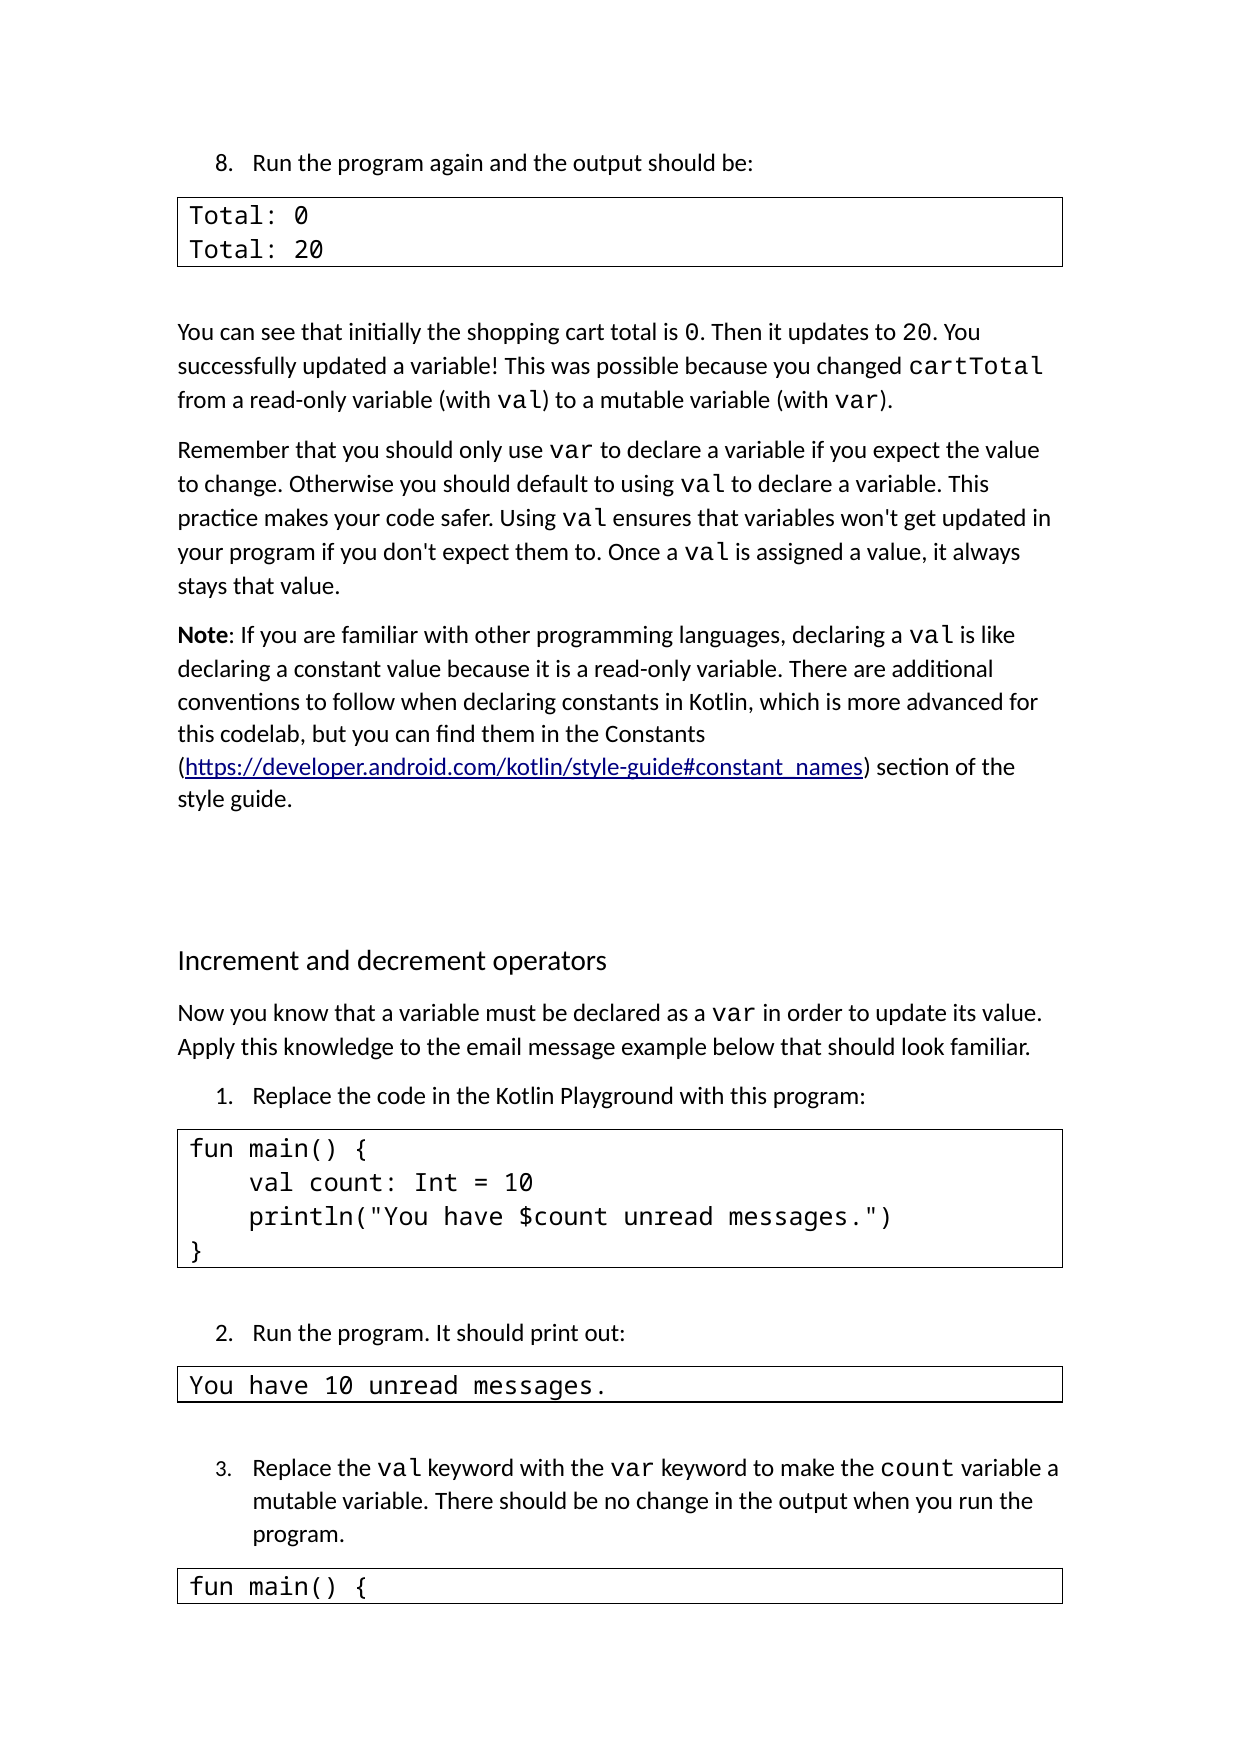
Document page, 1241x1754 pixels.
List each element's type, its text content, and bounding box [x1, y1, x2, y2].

text Now you know that a variable must be declared as a var in order to update its value. Apply this knowledge to the email message example below that should look familiar. [177, 997, 1063, 1061]
list Replace the val keyword with the var keyword to make the count variable a mutable variable. There should be no change in the output when you run the program. [215, 1452, 1063, 1549]
text Remember that you should only use var to declare a variable if you expect the value to change. Otherwise you should default to using val to declare a variable. This practice makes your code safer. Using val ensures that variables won't get updated in your program if you don't expect them to. Once a val is assigned a value, it always stays that value. [177, 435, 1063, 601]
list Run the program. It should print out: [215, 1317, 1063, 1347]
text Note: If you are familiar with other programming languages, declaring a val is like declaring a constant value because it is a read-only variable. There are additional conventions to follow when declaring constants in Kotlin, which is more advanced for this codelab, but you can find them in the Constants (https://developer.android.com/kotlin/style-guide#constant_names) section of the style guide. [177, 619, 1063, 814]
list Replace the code in the Kotlin Playground with this program: [215, 1080, 1063, 1111]
table_header You have 10 unread messages. [178, 1367, 1062, 1401]
table_header fun main() { val count: Int = 10 println("You have $count unread messages.") } [178, 1130, 1062, 1267]
table_header fun main() { [178, 1569, 1062, 1602]
list Run the program again and the output should be: [215, 148, 1063, 178]
text Increment and decrement operators [177, 942, 1063, 978]
table_header Total: 0 Total: 20 [178, 198, 1062, 266]
text You can see that initially the shopping cart total is 0. Then it updates to 20. You successfully updated a variable! This was possible because you changed cartTotal from a read-only variable (with val) to a mutable variable (with var). [177, 316, 1063, 416]
